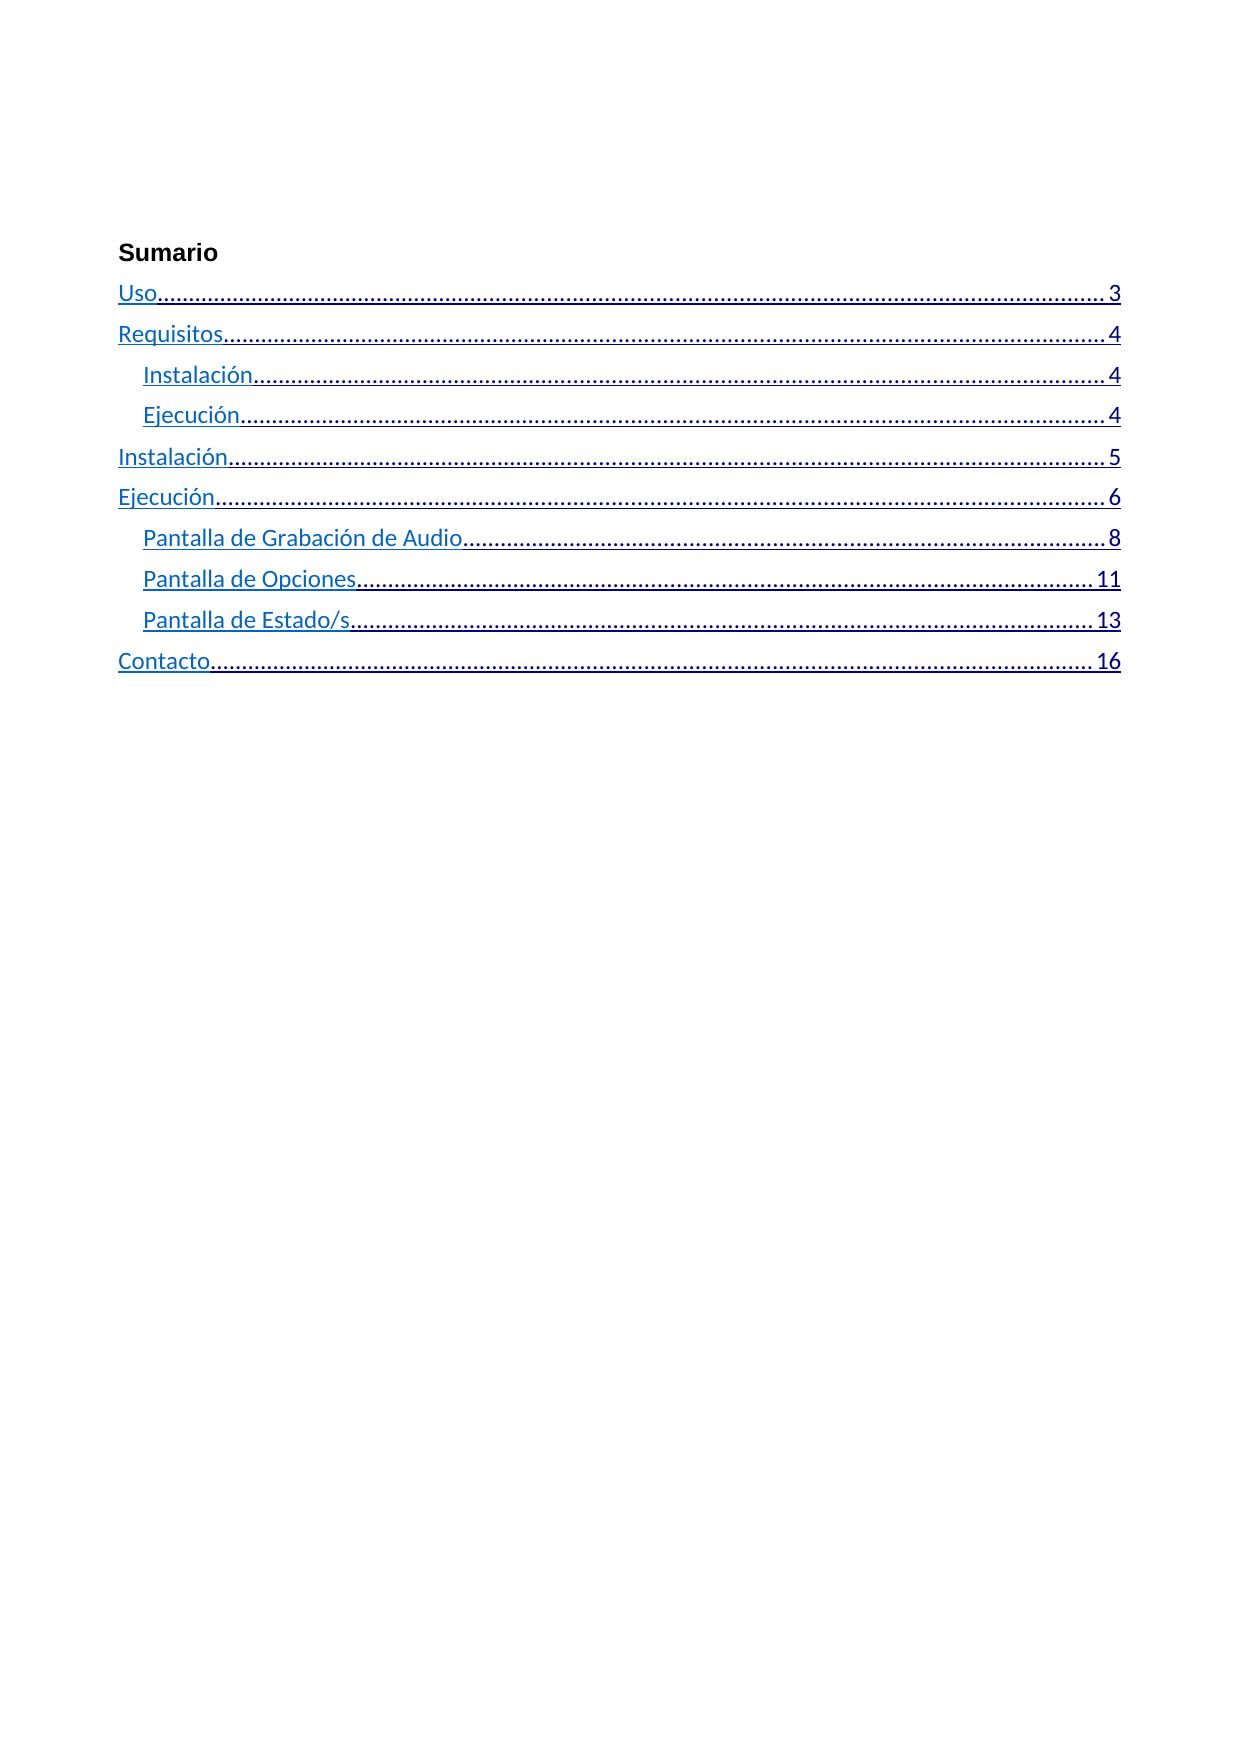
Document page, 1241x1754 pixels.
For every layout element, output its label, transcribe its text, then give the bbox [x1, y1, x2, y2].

text Ejecución 4 [143, 400, 1122, 430]
text Uso 3 [118, 277, 1122, 307]
text Instalación 5 [118, 441, 1122, 471]
text Sumario [118, 238, 1122, 266]
text Requisitos 4 [118, 318, 1122, 348]
text Pantalla de Estado/s 13 [143, 604, 1122, 635]
text Ejecución 6 [118, 482, 1122, 512]
text Pantalla de Opciones 11 [143, 563, 1122, 594]
text Instalación 4 [143, 359, 1122, 389]
text Pantalla de Grabación de Audio 8 [143, 522, 1122, 553]
text Contacto 16 [118, 645, 1122, 676]
